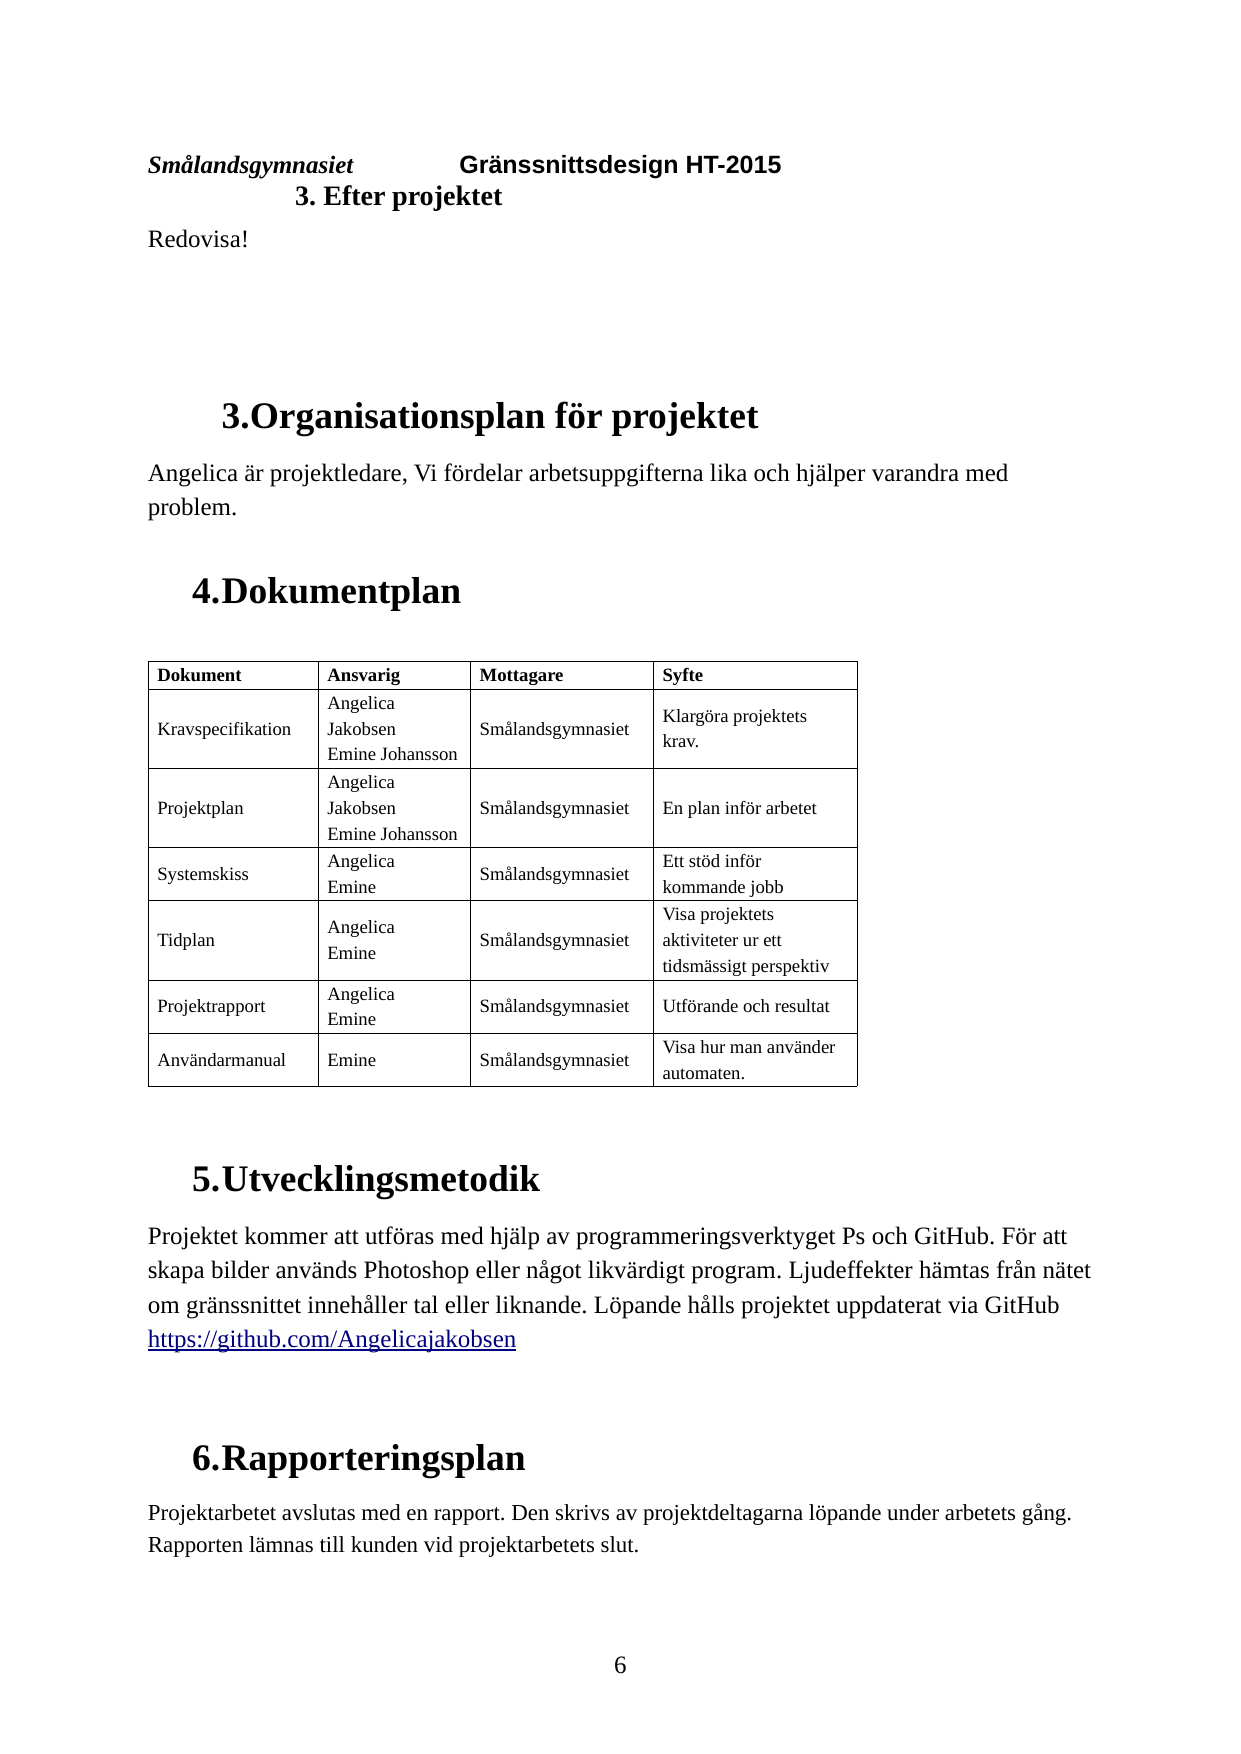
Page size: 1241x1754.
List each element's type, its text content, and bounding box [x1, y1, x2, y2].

table_cell Projektrapport [149, 981, 318, 1033]
table_header Ansvarig [319, 662, 470, 689]
table_cell Emine [319, 1034, 470, 1086]
subtitle 3.Organisationsplan för projektet [192, 393, 1092, 437]
table_cell Smålandsgymnasiet [471, 690, 653, 768]
table_cell Utförande och resultat [654, 981, 857, 1033]
table_cell Systemskiss [149, 848, 318, 900]
text Angelica är projektledare, Vi fördelar arbetsuppgifterna lika och hjälper varandra med problem. [148, 458, 1092, 521]
text Projektarbetet avslutas med en rapport. Den skrivs av projektdeltagarna löpande under arbetets gång. Rapporten lämnas till kunden vid projektarbetets slut. [148, 1499, 1092, 1557]
table_cell Angelica Jakobsen Emine Johansson [319, 690, 470, 768]
subtitle Rapporteringsplan [192, 1435, 1092, 1478]
text https://github.com/Angelicajakobsen [148, 1324, 1092, 1353]
table_cell Smålandsgymnasiet [471, 769, 653, 847]
table_cell Användarmanual [149, 1034, 318, 1086]
table_cell Angelica Jakobsen Emine Johansson [319, 769, 470, 847]
text Projektet kommer att utföras med hjälp av programmeringsverktyget Ps och GitHub. För att skapa bilder används Photoshop eller något likvärdigt program. Ljudeffekter hämtas från nätet om gränssnittet innehåller tal eller liknande. Löpande hålls projektet uppdaterat via GitHub [148, 1221, 1092, 1318]
subtitle Dokumentplan [192, 568, 1092, 611]
table_cell Angelica Emine [319, 981, 470, 1033]
table_cell Smålandsgymnasiet [471, 981, 653, 1033]
table_cell Klargöra projektets krav. [654, 690, 857, 768]
table_cell Smålandsgymnasiet [471, 848, 653, 900]
table_cell Angelica Emine [319, 848, 470, 900]
table_cell Angelica Emine [319, 901, 470, 979]
table_header Dokument [149, 662, 318, 689]
table_cell Smålandsgymnasiet [471, 1034, 653, 1086]
table_header Syfte [654, 662, 857, 689]
text Redovisa! [148, 224, 1092, 253]
table_cell Visa hur man använder automaten. [654, 1034, 857, 1086]
table_cell Projektplan [149, 769, 318, 847]
table_cell Visa projektets aktiviteter ur ett tidsmässigt perspektiv [654, 901, 857, 979]
subtitle Utvecklingsmetodik [192, 1157, 1092, 1200]
table_header Mottagare [471, 662, 653, 689]
table_cell Kravspecifikation [149, 690, 318, 768]
table_cell En plan inför arbetet [654, 769, 857, 847]
table_cell Tidplan [149, 901, 318, 979]
subtitle 3. Efter projektet [266, 179, 1092, 211]
table_cell Smålandsgymnasiet [471, 901, 653, 979]
table_cell Ett stöd inför kommande jobb [654, 848, 857, 900]
